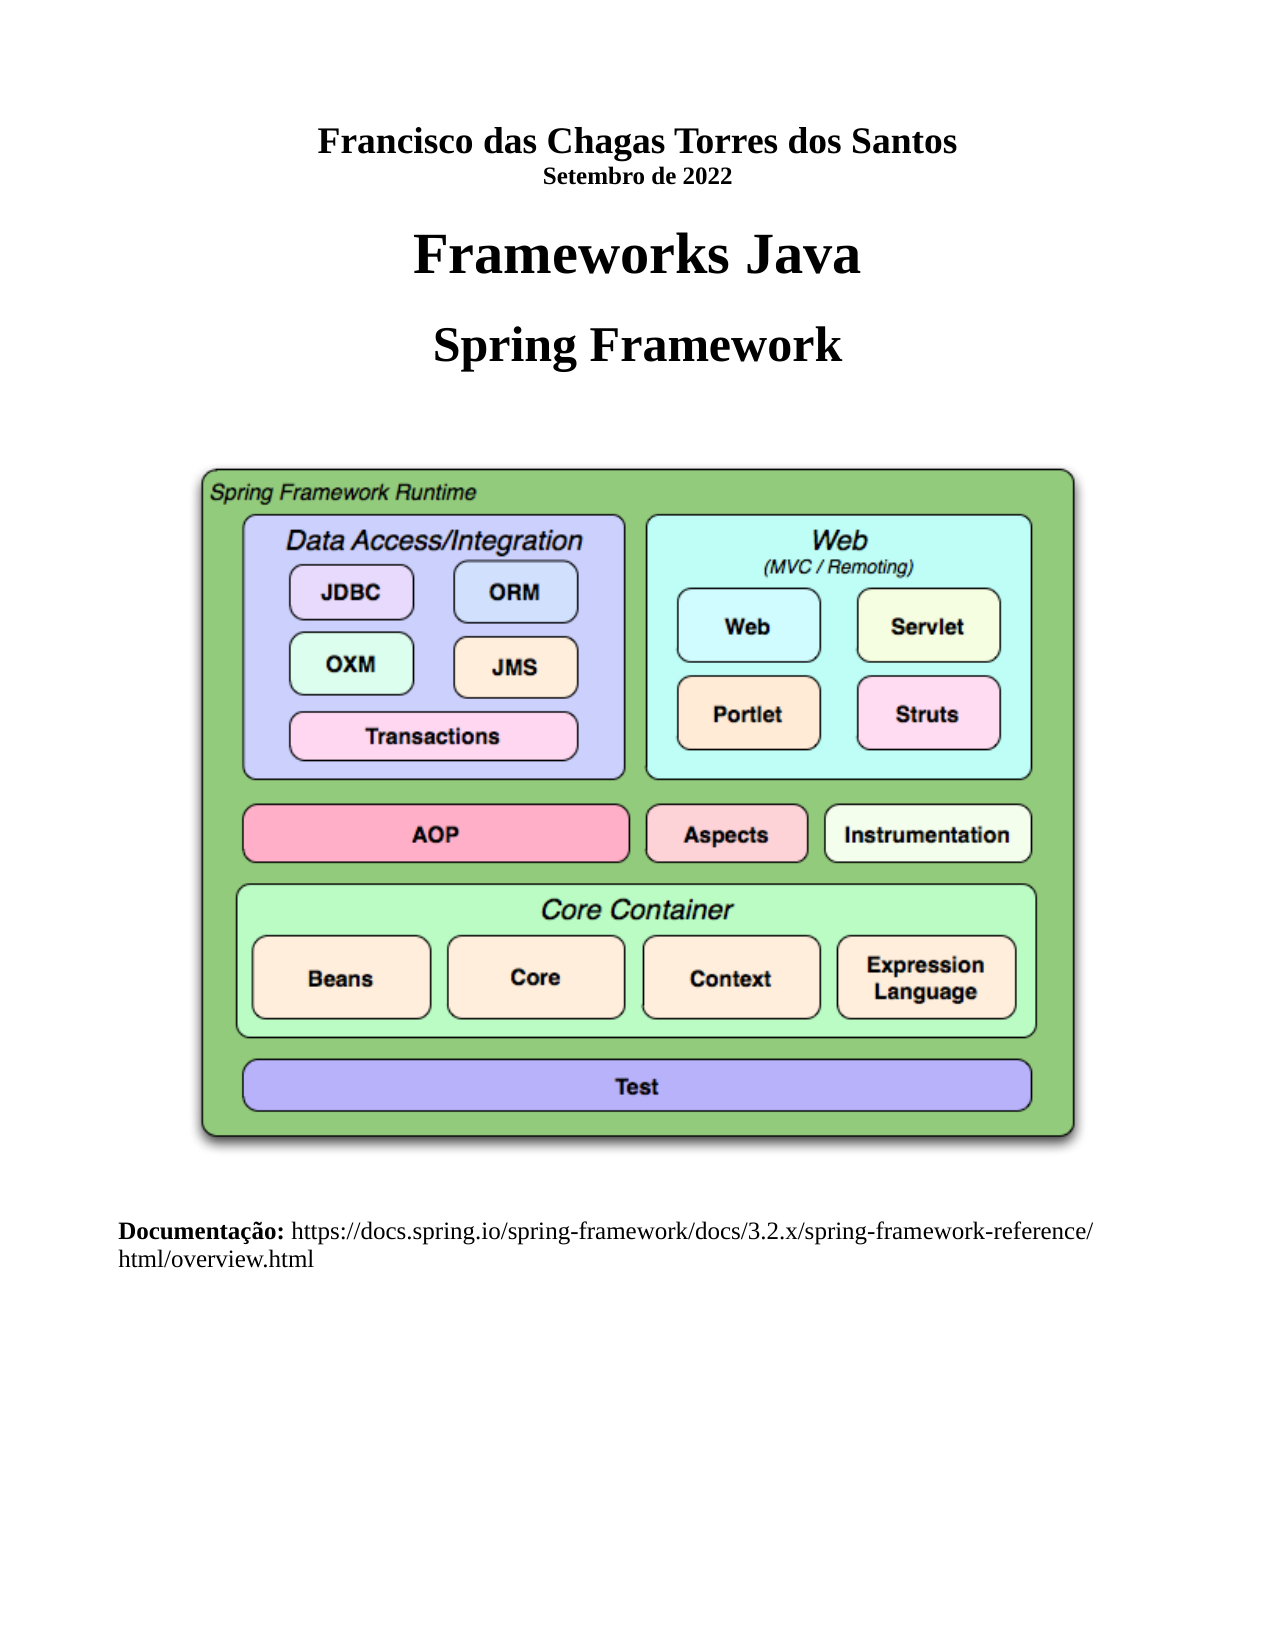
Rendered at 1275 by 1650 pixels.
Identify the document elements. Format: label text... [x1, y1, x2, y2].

text Documentação: https://docs.spring.io/spring-framework/docs/3.2.x/spring-framework-reference/html/overview.html [118, 1216, 1157, 1273]
text Setembro de 2022 [118, 161, 1157, 190]
text Frameworks Java [118, 219, 1157, 286]
picture [183, 458, 1092, 1159]
text Spring Framework [118, 314, 1157, 372]
text Francisco das Chagas Torres dos Santos [118, 118, 1157, 161]
